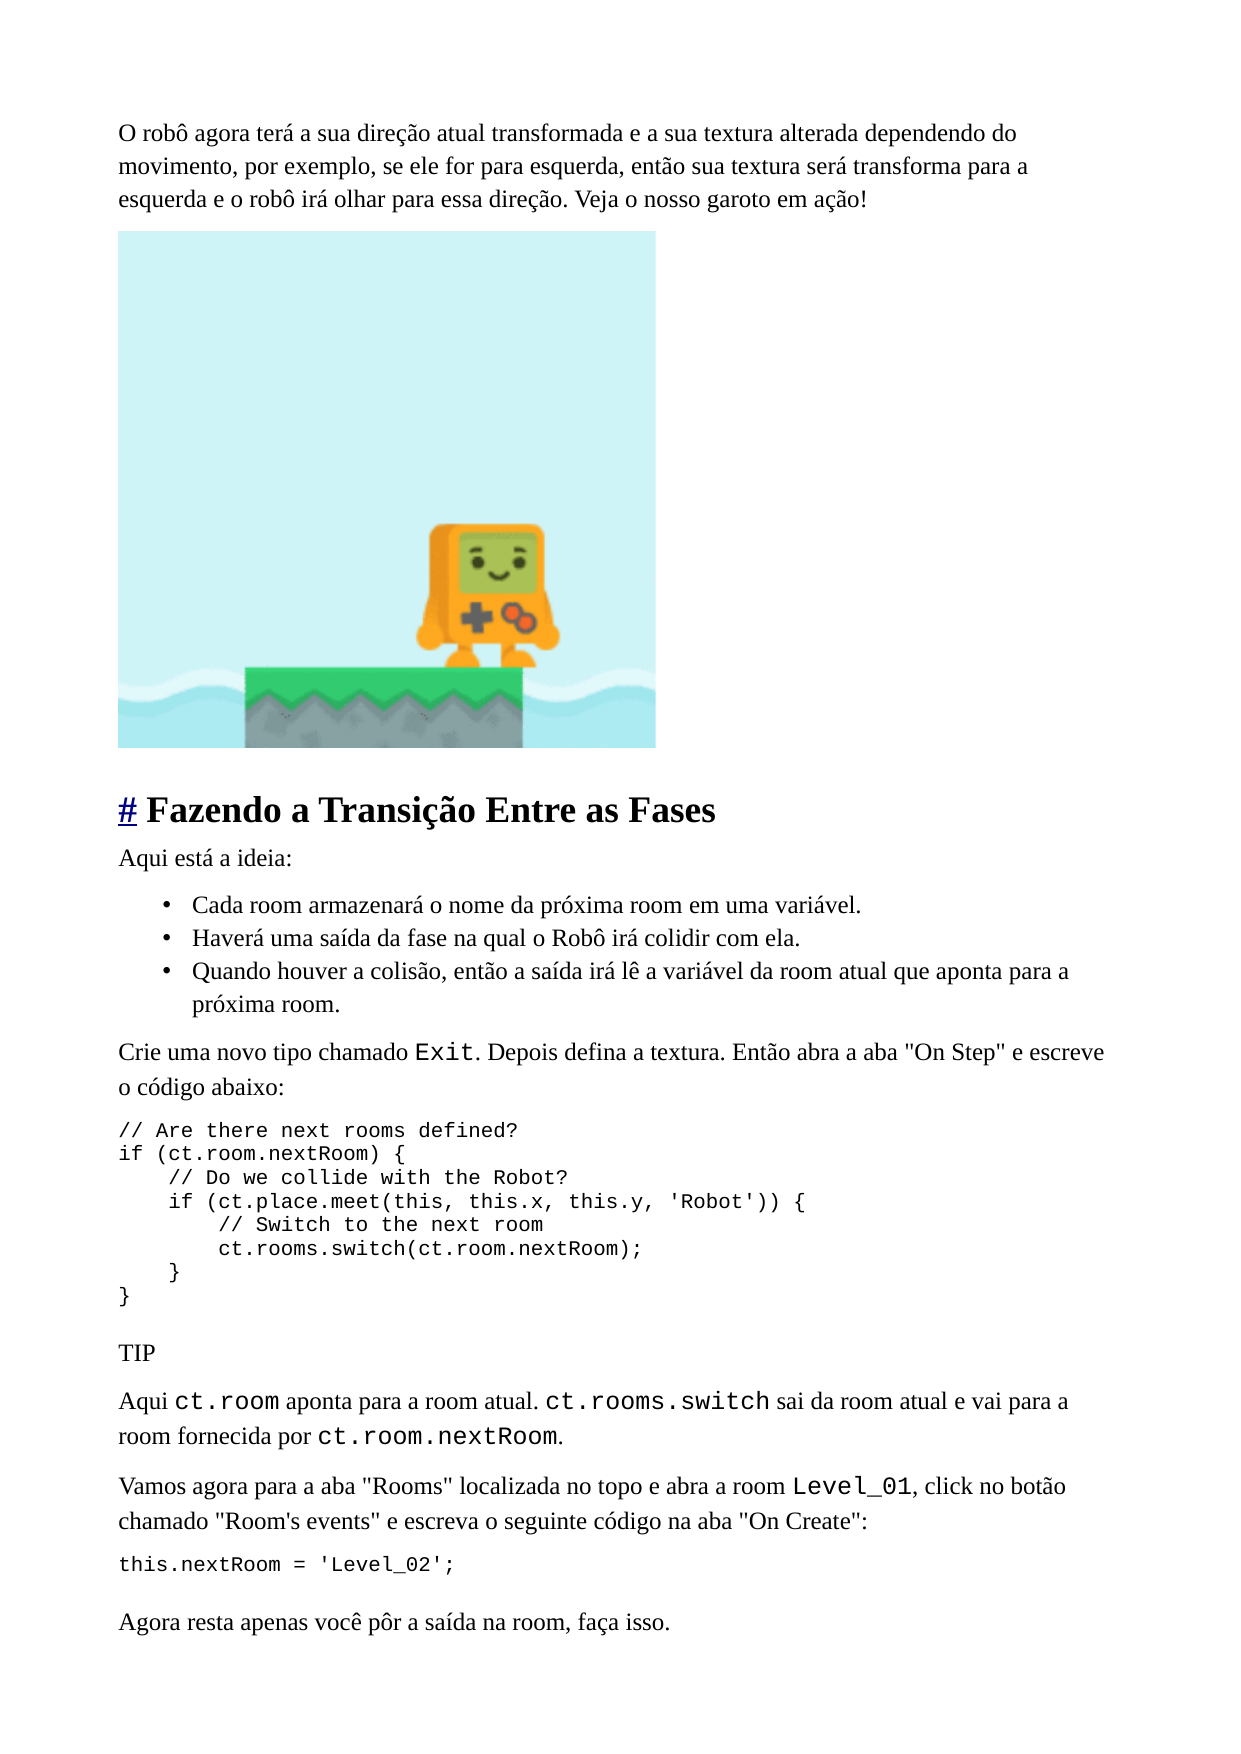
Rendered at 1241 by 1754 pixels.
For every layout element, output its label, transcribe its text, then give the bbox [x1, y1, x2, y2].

list Cada room armazenará o nome da próxima room em uma variável. [162, 890, 1122, 919]
subtitle # Fazendo a Transição Entre as Fases [118, 787, 1122, 830]
text Aqui está a ideia: [118, 843, 1122, 871]
text if (ct.place.meet(this, this.x, this.y, 'Robot')) { [118, 1191, 1122, 1214]
text Crie uma novo tipo chamado Exit. Depois defina a textura. Então abra a aba "On Step" e escreve o código abaixo: [118, 1037, 1122, 1101]
text TIP [118, 1338, 1122, 1367]
text } [118, 1262, 1122, 1285]
list Haverá uma saída da fase na qual o Robô irá colidir com ela. [162, 923, 1122, 952]
text // Are there next rooms defined? [118, 1120, 1122, 1143]
text ct.rooms.switch(ct.room.nextRoom); [118, 1238, 1122, 1262]
text Aqui ct.room aponta para a room atual. ct.rooms.switch sai da room atual e vai para a room fornecida por ct.room.nextRoom. [118, 1386, 1122, 1452]
text Agora resta apenas você pôr a saída na room, faça isso. [118, 1607, 1122, 1636]
text // Do we collide with the Robot? [118, 1167, 1122, 1191]
text // Switch to the next room [118, 1214, 1122, 1238]
text this.nextRoom = 'Level_02'; [118, 1554, 1122, 1577]
text Vamos agora para a aba "Rooms" localizada no topo e abra a room Level_01, click no botão chamado "Room's events" e escreva o seguinte código na aba "On Create": [118, 1471, 1122, 1535]
picture [118, 231, 656, 748]
text } [118, 1285, 1122, 1309]
text O robô agora terá a sua direção atual transformada e a sua textura alterada dependendo do movimento, por exemplo, se ele for para esquerda, então sua textura será transforma para a esquerda e o robô irá olhar para essa direção. Veja o nosso garoto em ação! [118, 118, 1122, 213]
text if (ct.room.nextRoom) { [118, 1143, 1122, 1167]
list Quando houver a colisão, então a saída irá lê a variável da room atual que aponta para a próxima room. [162, 956, 1122, 1018]
